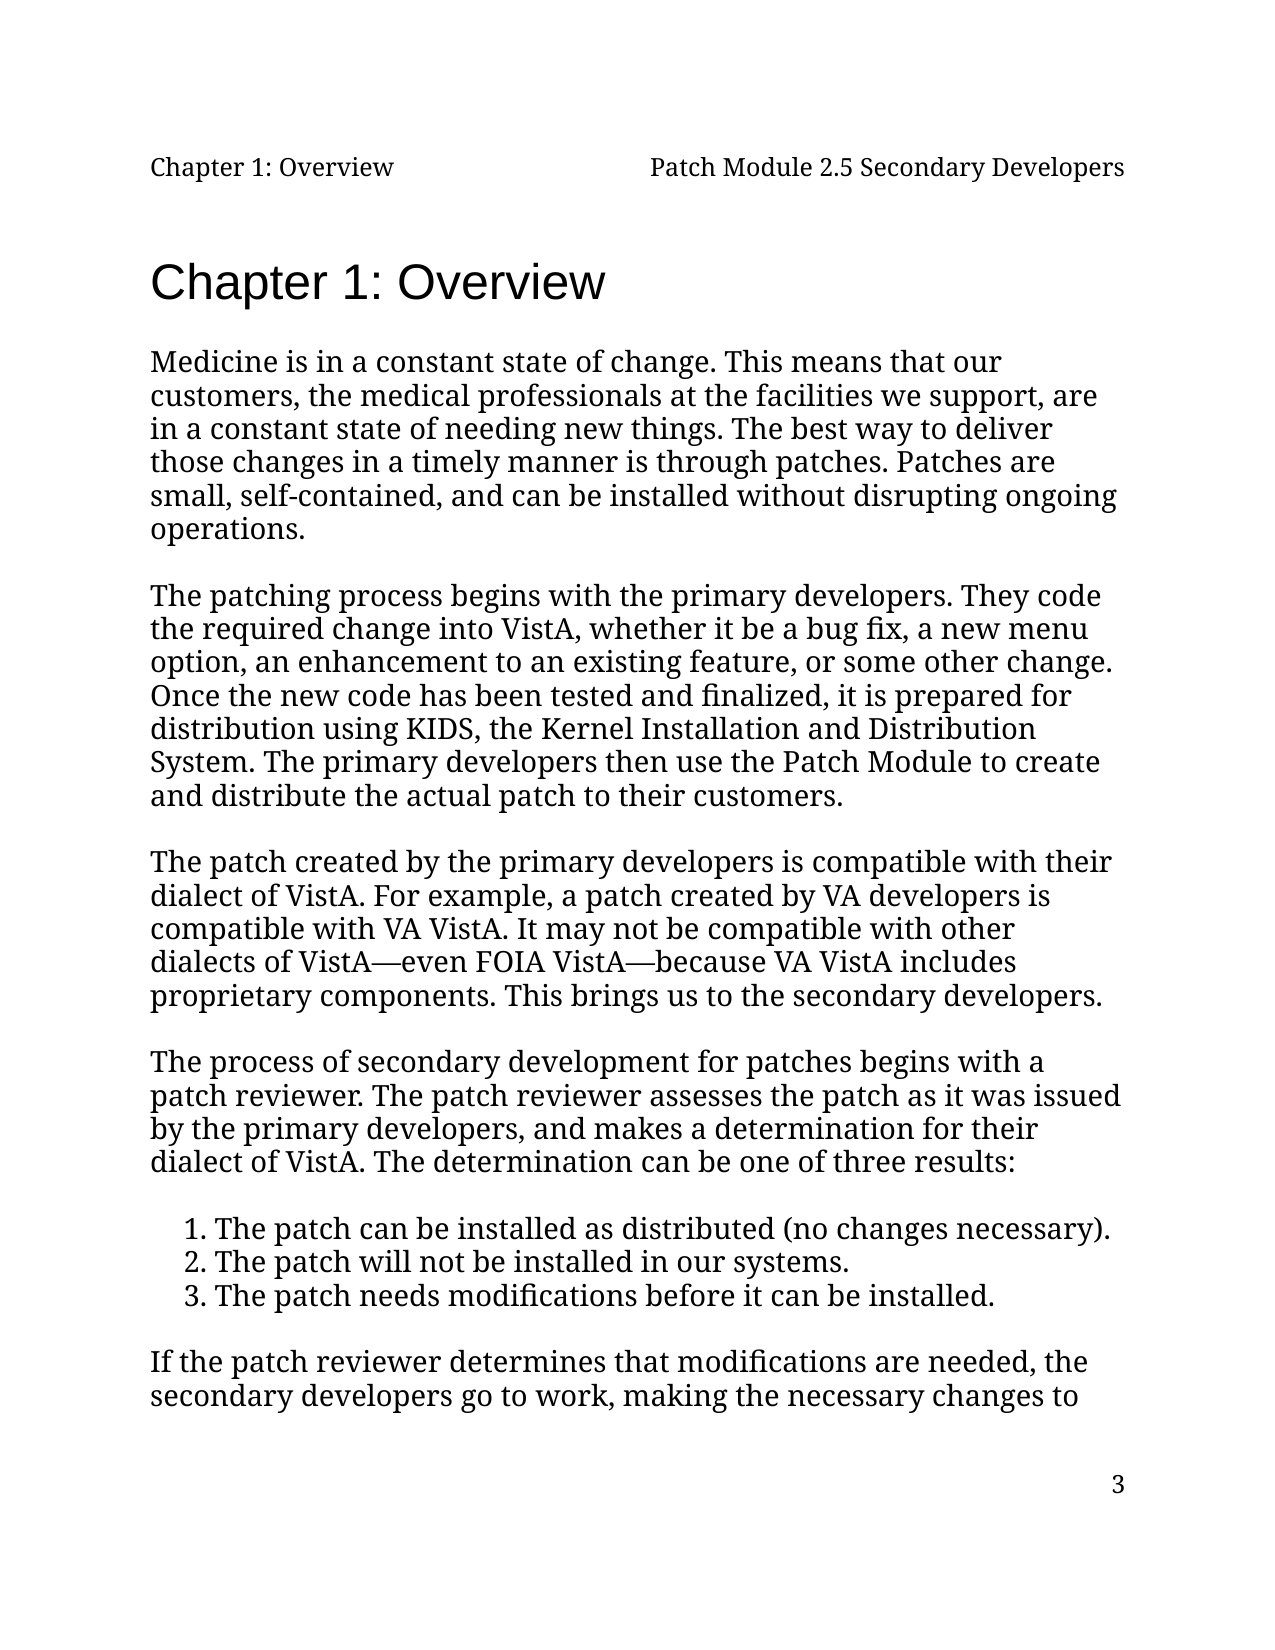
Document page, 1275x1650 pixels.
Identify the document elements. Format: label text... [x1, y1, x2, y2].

text Medicine is in a constant state of change. This means that our customers, the medical professionals at the facilities we support, are in a constant state of needing new things. The best way to deliver those changes in a timely manner is through patches. Patches are small, self-contained, and can be installed without disrupting ongoing operations. [150, 346, 1125, 546]
list 3. The patch needs modifications before it can be installed. [183, 1279, 1125, 1313]
list 1. The patch can be installed as distributed (no changes necessary). [183, 1213, 1125, 1246]
text The patching process begins with the primary developers. They code the required change into VistA, whether it be a bug fix, a new menu option, an enhancement to an existing feature, or some other change. Once the new code has been tested and finalized, it is prepared for distribution using KIDS, the Kernel Installation and Distribution System. The primary developers then use the Patch Module to create and distribute the actual patch to their customers. [150, 579, 1125, 813]
text The process of secondary development for patches begins with a patch reviewer. The patch reviewer assesses the patch as it was issued by the primary developers, and makes a determination for their dialect of VistA. The determination can be one of three results: [150, 1046, 1125, 1179]
text If the patch reviewer determines that modifications are needed, the secondary developers go to work, making the necessary changes to [150, 1346, 1125, 1413]
text The patch created by the primary developers is compatible with their dialect of VistA. For example, a patch created by VA developers is compatible with VA VistA. It may not be compatible with other dialects of VistA—even FOIA VistA—because VA VistA includes proprietary components. This brings us to the secondary developers. [150, 846, 1125, 1013]
list 2. The patch will not be installed in our systems. [183, 1246, 1125, 1279]
subtitle Chapter 1: Overview [150, 246, 1125, 313]
